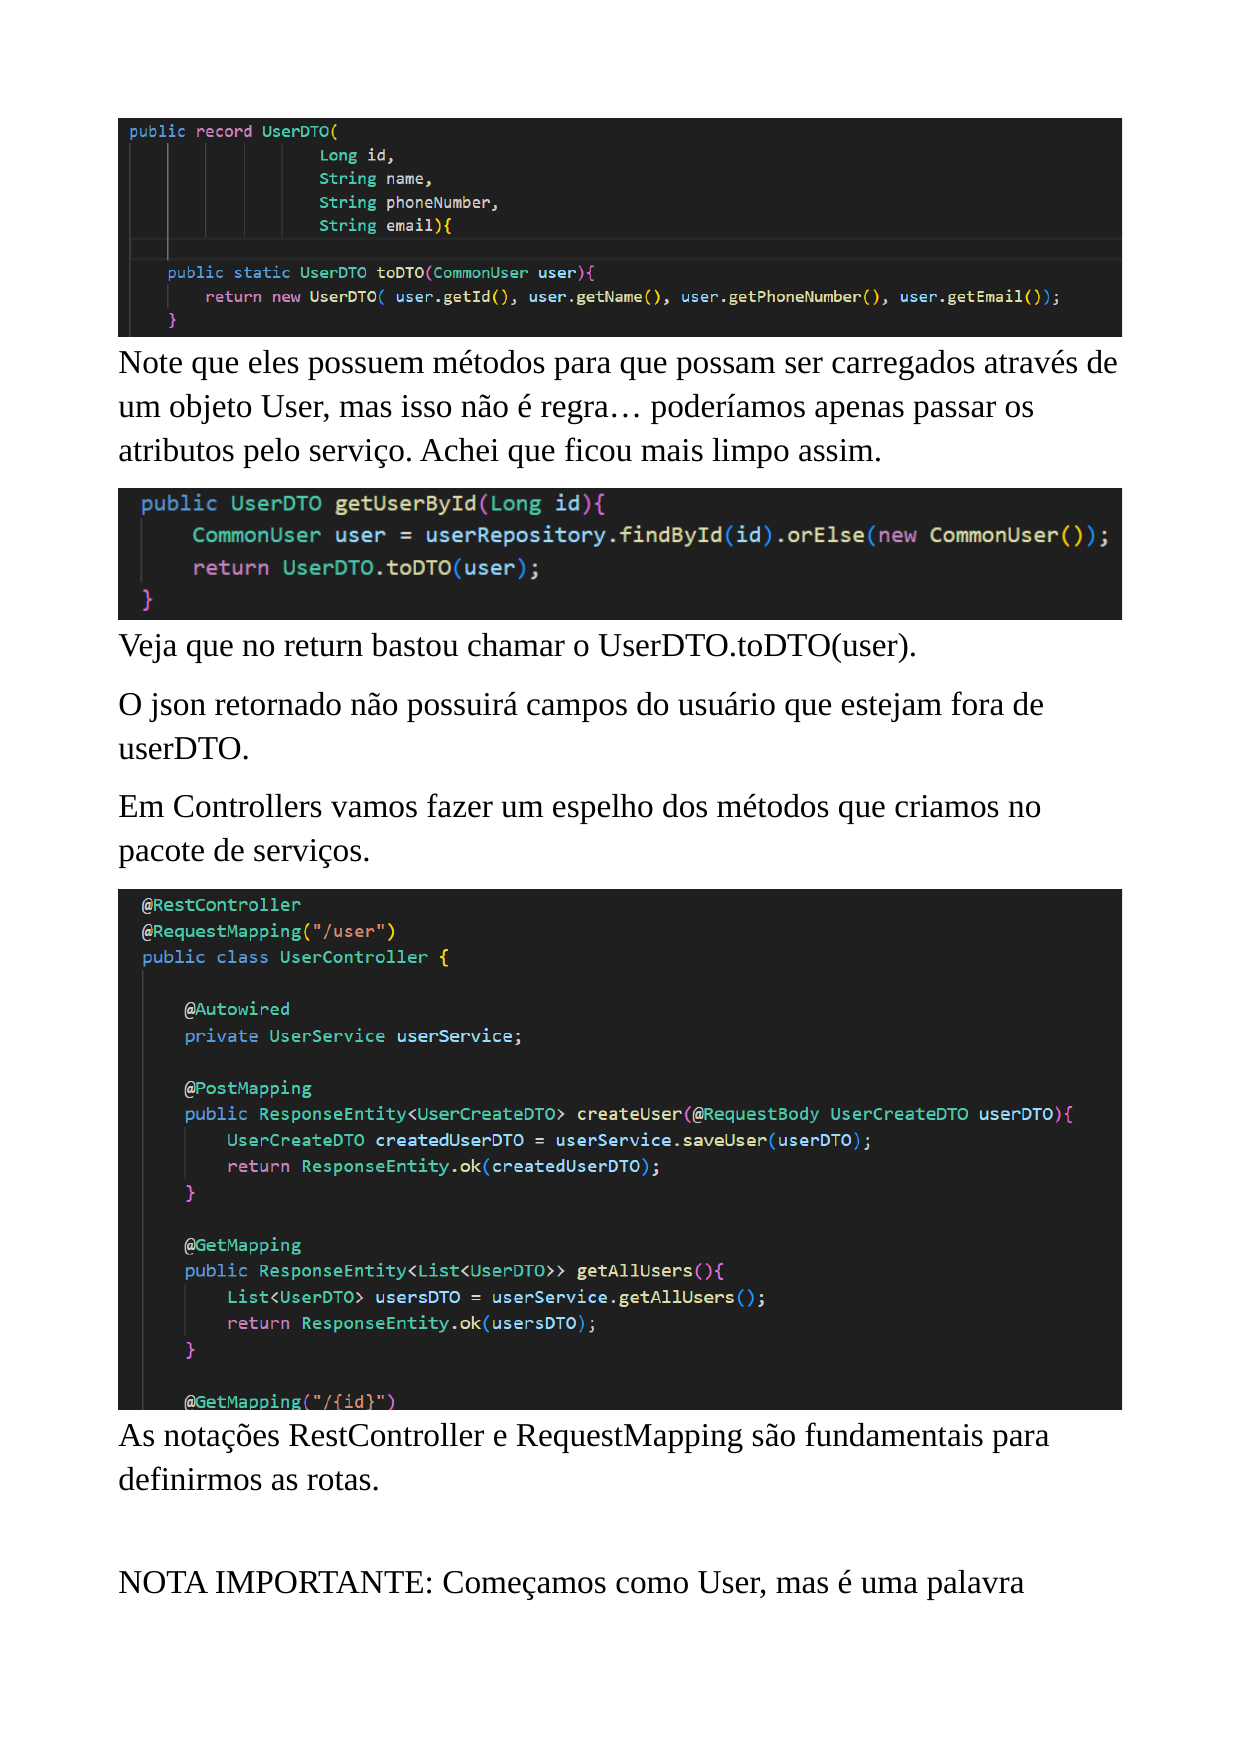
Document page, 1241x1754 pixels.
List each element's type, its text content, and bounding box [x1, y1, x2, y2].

text Note que eles possuem métodos para que possam ser carregados através de um objeto User, mas isso não é regra… poderíamos apenas passar os atributos pelo serviço. Achei que ficou mais limpo assim. [118, 337, 1122, 468]
picture [118, 889, 1123, 1410]
picture [118, 488, 1123, 620]
text Em Controllers vamos fazer um espelho dos métodos que criamos no pacote de serviços. [118, 787, 1122, 869]
text Veja que no return bastou chamar o UserDTO.toDTO(user). [118, 620, 1122, 663]
text O json retornado não possuirá campos do usuário que estejam fora de userDTO. [118, 684, 1122, 766]
picture [118, 118, 1123, 337]
text As notações RestController e RequestMapping são fundamentais para definirmos as rotas. [118, 1410, 1122, 1498]
text NOTA IMPORTANTE: Começamos como User, mas é uma palavra [118, 1518, 1122, 1600]
